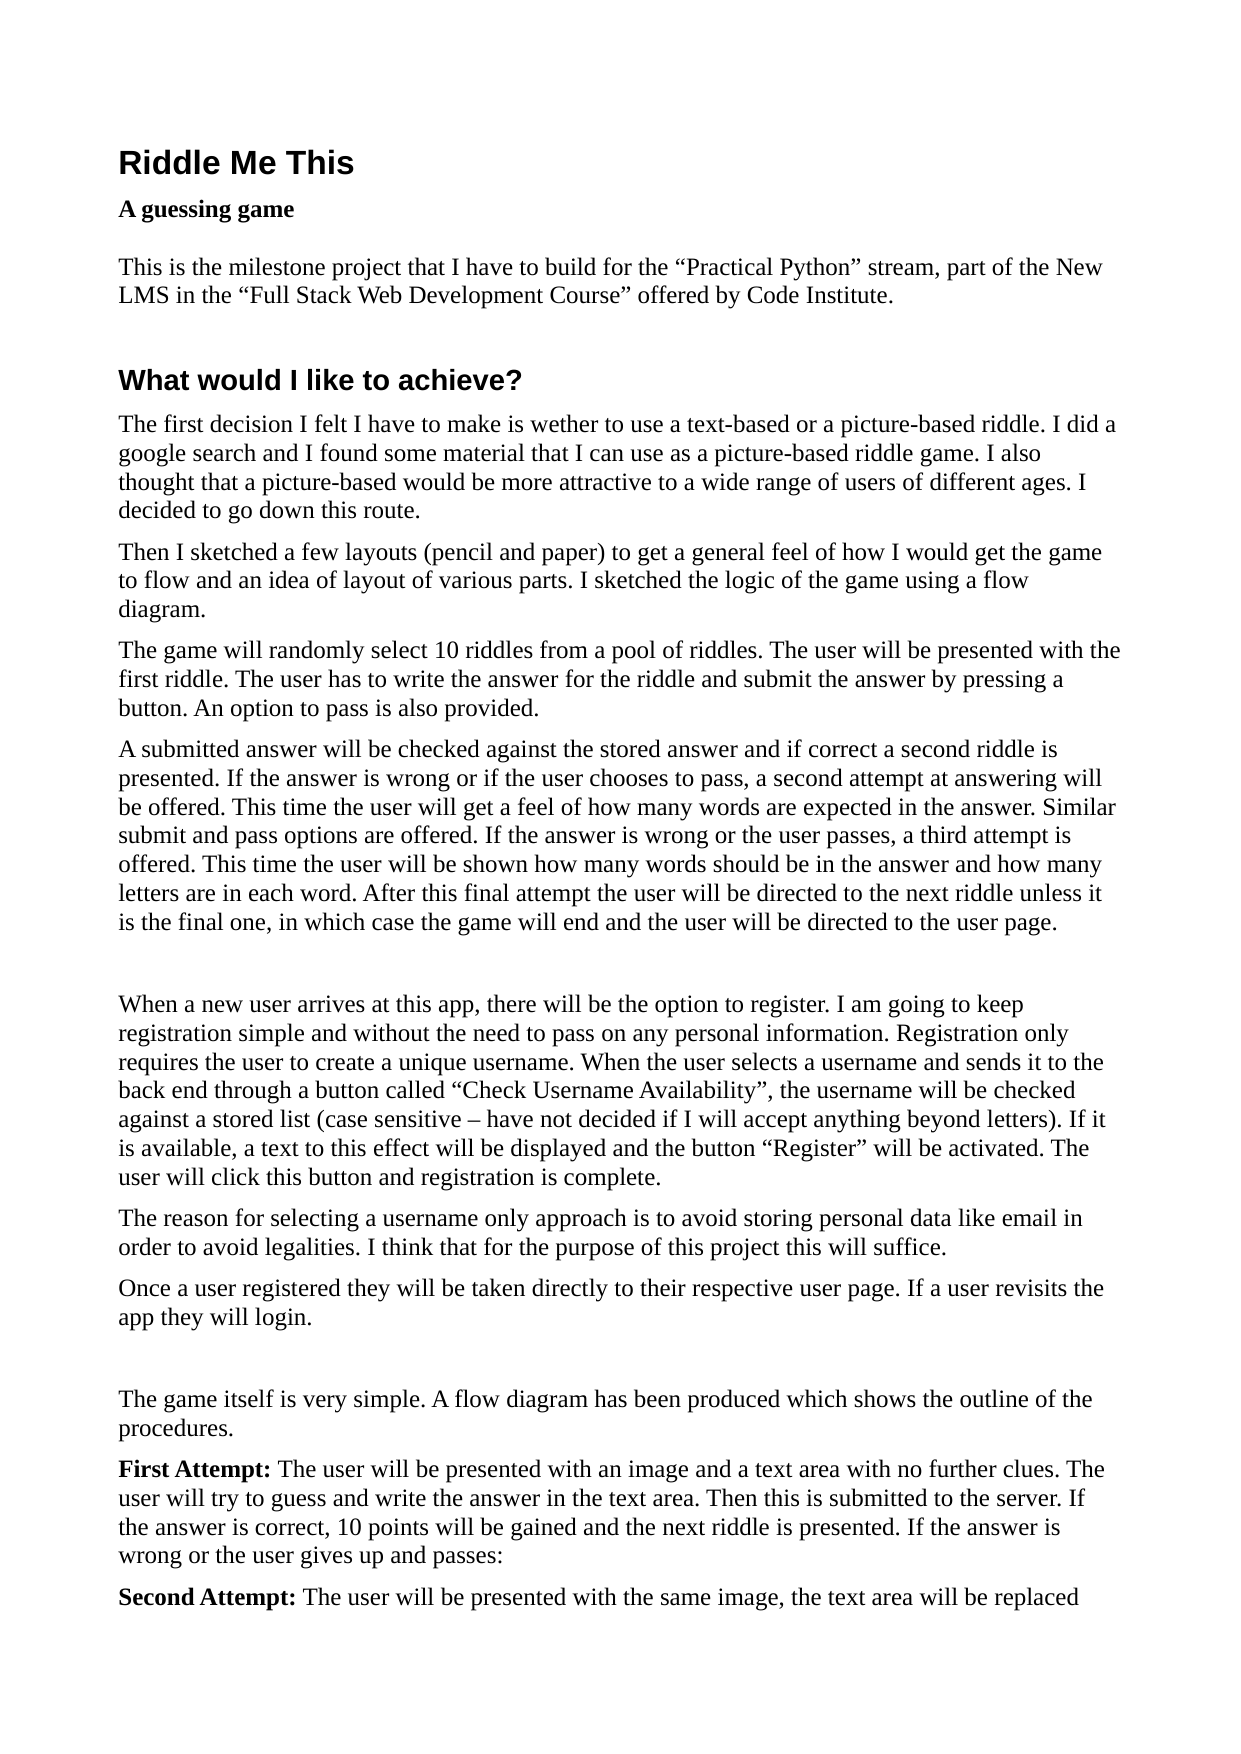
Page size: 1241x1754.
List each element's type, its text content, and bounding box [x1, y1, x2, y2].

text The reason for selecting a username only approach is to avoid storing personal data like email in order to avoid legalities. I think that for the purpose of this project this will suffice. [118, 1203, 1122, 1260]
subtitle Riddle Me This [118, 143, 1122, 182]
text Then I sketched a few layouts (pencil and paper) to get a general feel of how I would get the game to flow and an idea of layout of various parts. I sketched the logic of the game using a flow diagram. [118, 537, 1122, 623]
text A guessing game [118, 194, 1122, 223]
text Second Attempt: The user will be presented with the same image, the text area will be replaced [118, 1582, 1122, 1610]
text This is the milestone project that I have to build for the “Practical Python” stream, part of the New LMS in the “Full Stack Web Development Course” offered by Code Institute. [118, 252, 1122, 309]
text First Attempt: The user will be presented with an image and a text area with no further clues. The user will try to guess and write the answer in the text area. Then this is submitted to the server. If the answer is correct, 10 points will be gained and the next riddle is presented. If the answer is wrong or the user gives up and passes: [118, 1454, 1122, 1569]
text Once a user registered they will be taken directly to their respective user page. If a user revisits the app they will login. [118, 1273, 1122, 1330]
text When a new user arrives at this app, there will be the option to register. I am going to keep registration simple and without the need to pass on any personal information. Registration only requires the user to create a unique username. When the user selects a username and sends it to the back end through a button called “Check Username Availability”, the username will be checked against a stored list (case sensitive – have not decided if I will accept anything beyond letters). If it is available, a text to this effect will be displayed and the button “Register” will be activated. The user will click this button and registration is complete. [118, 989, 1122, 1190]
text The first decision I felt I have to make is wether to use a text-based or a picture-based riddle. I did a google search and I found some material that I can use as a picture-based riddle game. I also thought that a picture-based would be more attractive to a wide range of users of different ages. I decided to go down this route. [118, 409, 1122, 524]
text A submitted answer will be checked against the stored answer and if correct a second riddle is presented. If the answer is wrong or if the user chooses to pass, a second attempt at answering will be offered. This time the user will get a feel of how many words are expected in the answer. Similar submit and pass options are offered. If the answer is wrong or the user passes, a third attempt is offered. This time the user will be shown how many words should be in the answer and how many letters are in each word. After this final attempt the user will be directed to the next riddle unless it is the final one, in which case the game will end and the user will be directed to the user page. [118, 734, 1122, 935]
text The game will randomly select 10 riddles from a pool of riddles. The user will be presented with the first riddle. The user has to write the answer for the riddle and submit the answer by pressing a button. An option to pass is also provided. [118, 635, 1122, 722]
text The game itself is very simple. A flow diagram has been produced which shows the outline of the procedures. [118, 1384, 1122, 1442]
subtitle What would I like to achieve? [118, 363, 1122, 397]
